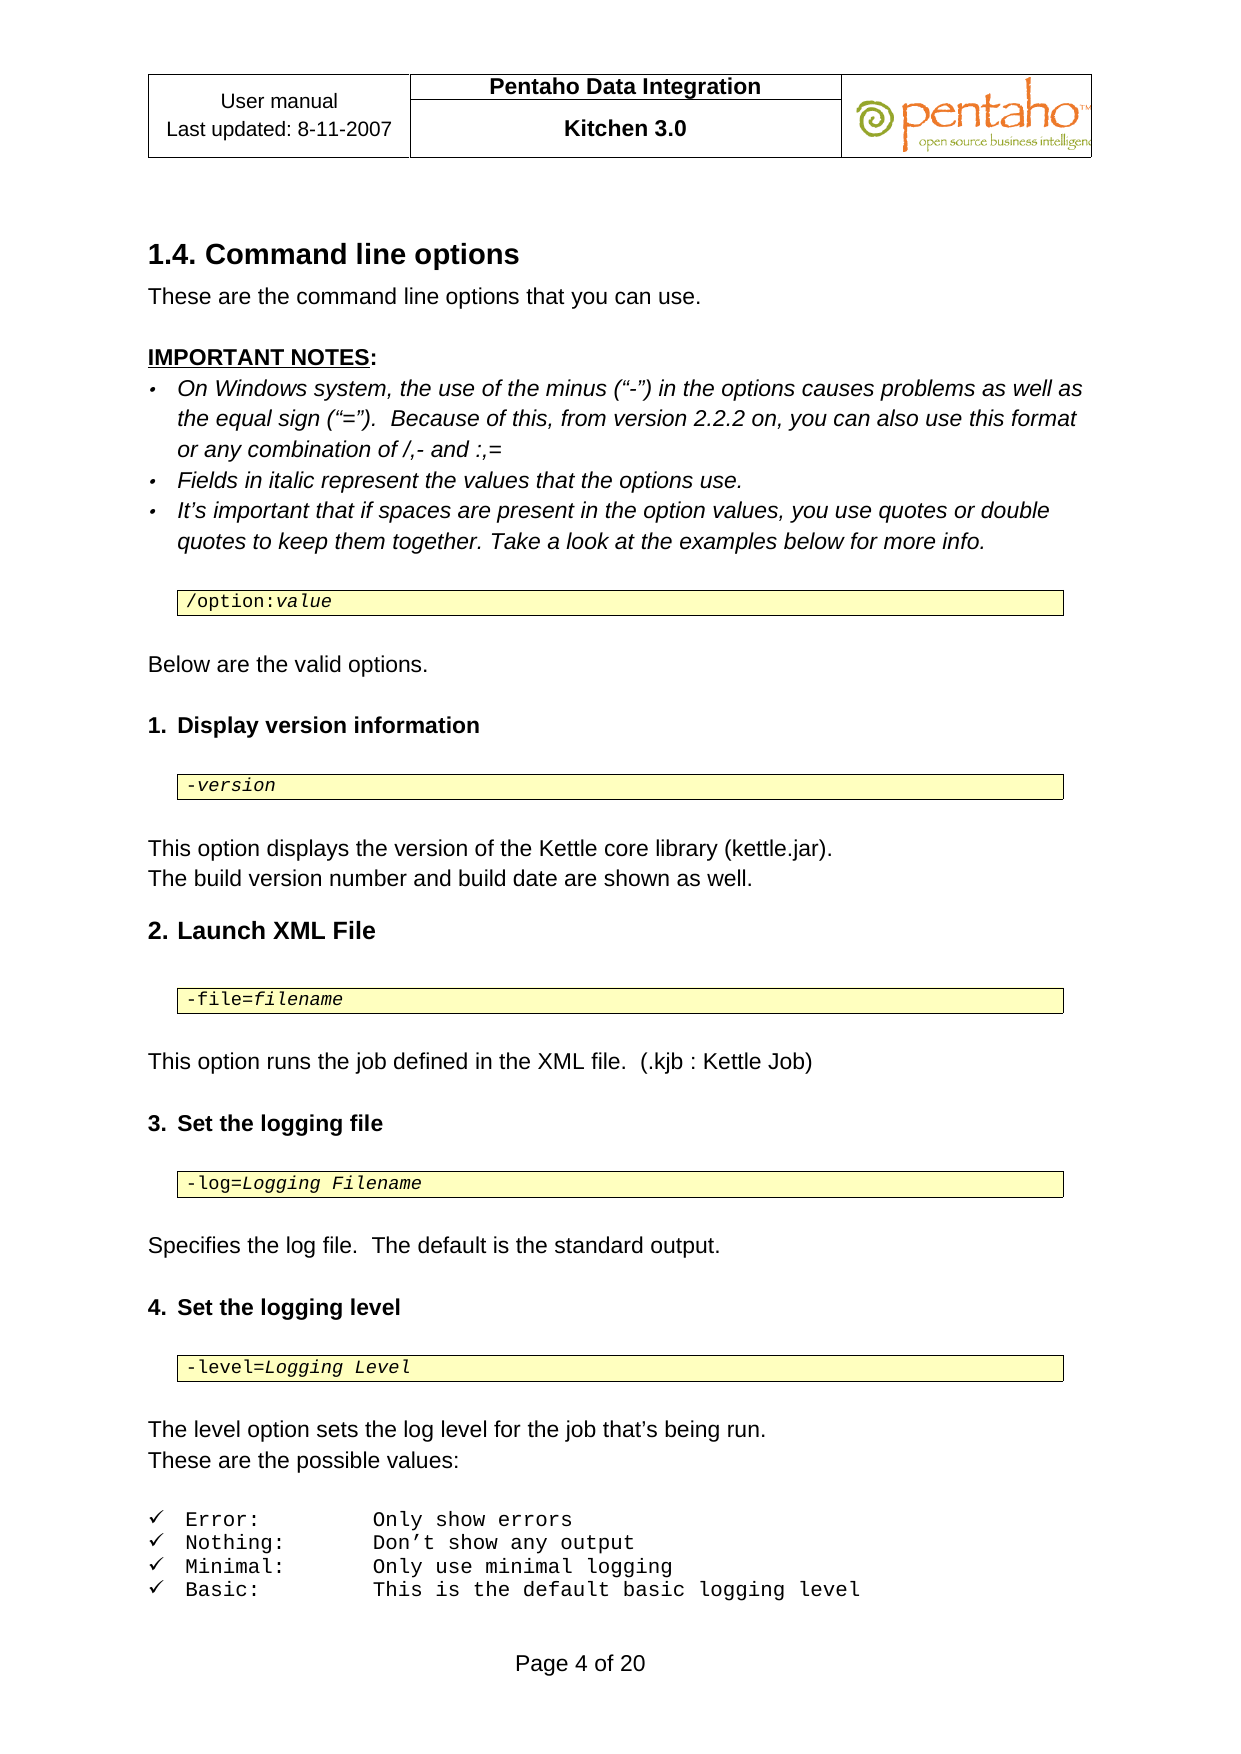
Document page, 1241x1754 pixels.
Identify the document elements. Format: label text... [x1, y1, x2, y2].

list On Windows system, the use of the minus (“-”) in the options causes problems as well as the equal sign (“=”). Because of this, from version 2.2.2 on, you can also use this format or any combination of /,- and :,= [148, 375, 1092, 462]
text -file=filename [178, 989, 1063, 1013]
text -log=Logging Filename [178, 1172, 1063, 1197]
list Error: Only show errors [148, 1509, 1092, 1532]
text /option:value [178, 591, 1063, 615]
text This option displays the version of the Kettle core library (kettle.jar). [148, 835, 1092, 861]
text IMPORTANT NOTES: [148, 345, 1092, 370]
text -version [178, 775, 1063, 799]
list Basic: This is the default basic logging level [148, 1579, 1092, 1603]
text Below are the valid options. [148, 651, 1092, 677]
text This option runs the job defined in the XML file. (.kjb : Kettle Job) [148, 1049, 1092, 1074]
text The level option sets the log level for the job that’s being run. [148, 1417, 1092, 1442]
text The build version number and build date are shown as well. [148, 866, 1092, 891]
text These are the command line options that you can use. [148, 283, 1092, 309]
list Set the logging level [148, 1294, 1092, 1320]
list It’s important that if spaces are present in the option values, you use quotes or double quotes to keep them together. Take a look at the examples below for more info. [148, 498, 1092, 554]
list Display version information [148, 712, 1092, 738]
list Nothing: Don’t show any output [148, 1532, 1092, 1556]
list Fields in italic represent the values that the options use. [148, 467, 1092, 493]
text Specifies the log file. The default is the standard output. [148, 1233, 1092, 1258]
list Set the logging file [148, 1110, 1092, 1136]
subtitle Launch XML File [148, 916, 1092, 944]
text These are the possible values: [148, 1447, 1092, 1473]
subtitle Command line options [148, 238, 1092, 271]
text -level=Logging Level [178, 1356, 1063, 1381]
list Minimal: Only use minimal logging [148, 1556, 1092, 1579]
